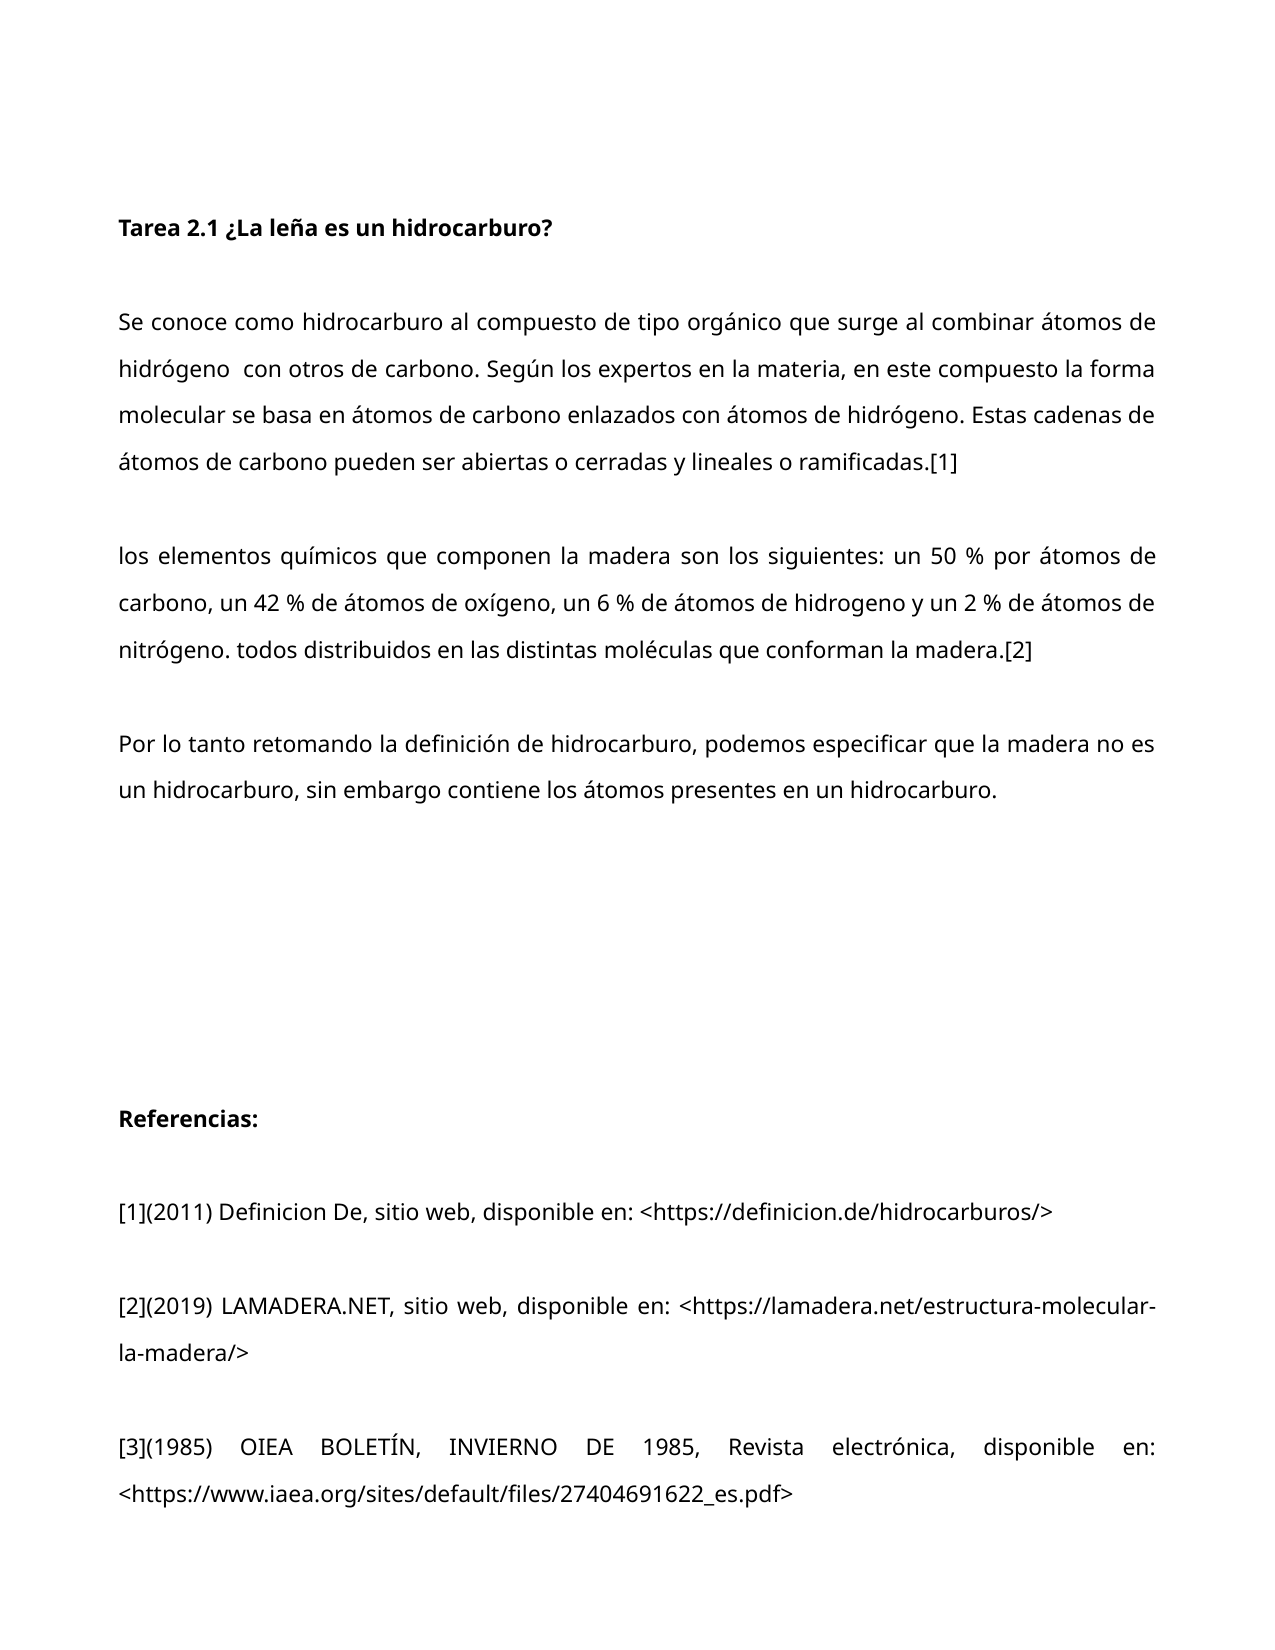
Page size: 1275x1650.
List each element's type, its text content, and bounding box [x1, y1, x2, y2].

text Por lo tanto retomando la definición de hidrocarburo, podemos especificar que la madera no es un hidrocarburo, sin embargo contiene los átomos presentes en un hidrocarburo. [118, 727, 1157, 806]
text los elementos químicos que componen la madera son los siguientes: un 50 % por átomos de carbono, un 42 % de átomos de oxígeno, un 6 % de átomos de hidrogeno y un 2 % de átomos de nitrógeno. todos distribuidos en las distintas moléculas que conforman la madera.[2] [118, 540, 1157, 665]
text [2](2019) LAMADERA.NET, sitio web, disponible en: <https://lamadera.net/estructura-molecular-la-madera/> [118, 1290, 1157, 1368]
text Tarea 2.1 ¿La leña es un hidrocarburo? [118, 212, 1157, 243]
text [1](2011) Definicion De, sitio web, disponible en: <https://definicion.de/hidrocarburos/> [118, 1196, 1157, 1227]
text [3](1985) OIEA BOLETÍN, INVIERNO DE 1985, Revista electrónica, disponible en: <https://www.iaea.org/sites/default/files/27404691622_es.pdf> [118, 1431, 1157, 1509]
text Referencias: [118, 1102, 1157, 1134]
text Se conoce como hidrocarburo al compuesto de tipo orgánico que surge al combinar átomos de hidrógeno con otros de carbono. Según los expertos en la materia, en este compuesto la forma molecular se basa en átomos de carbono enlazados con átomos de hidrógeno. Estas cadenas de átomos de carbono pueden ser abiertas o cerradas y lineales o ramificadas.[1] [118, 306, 1157, 477]
